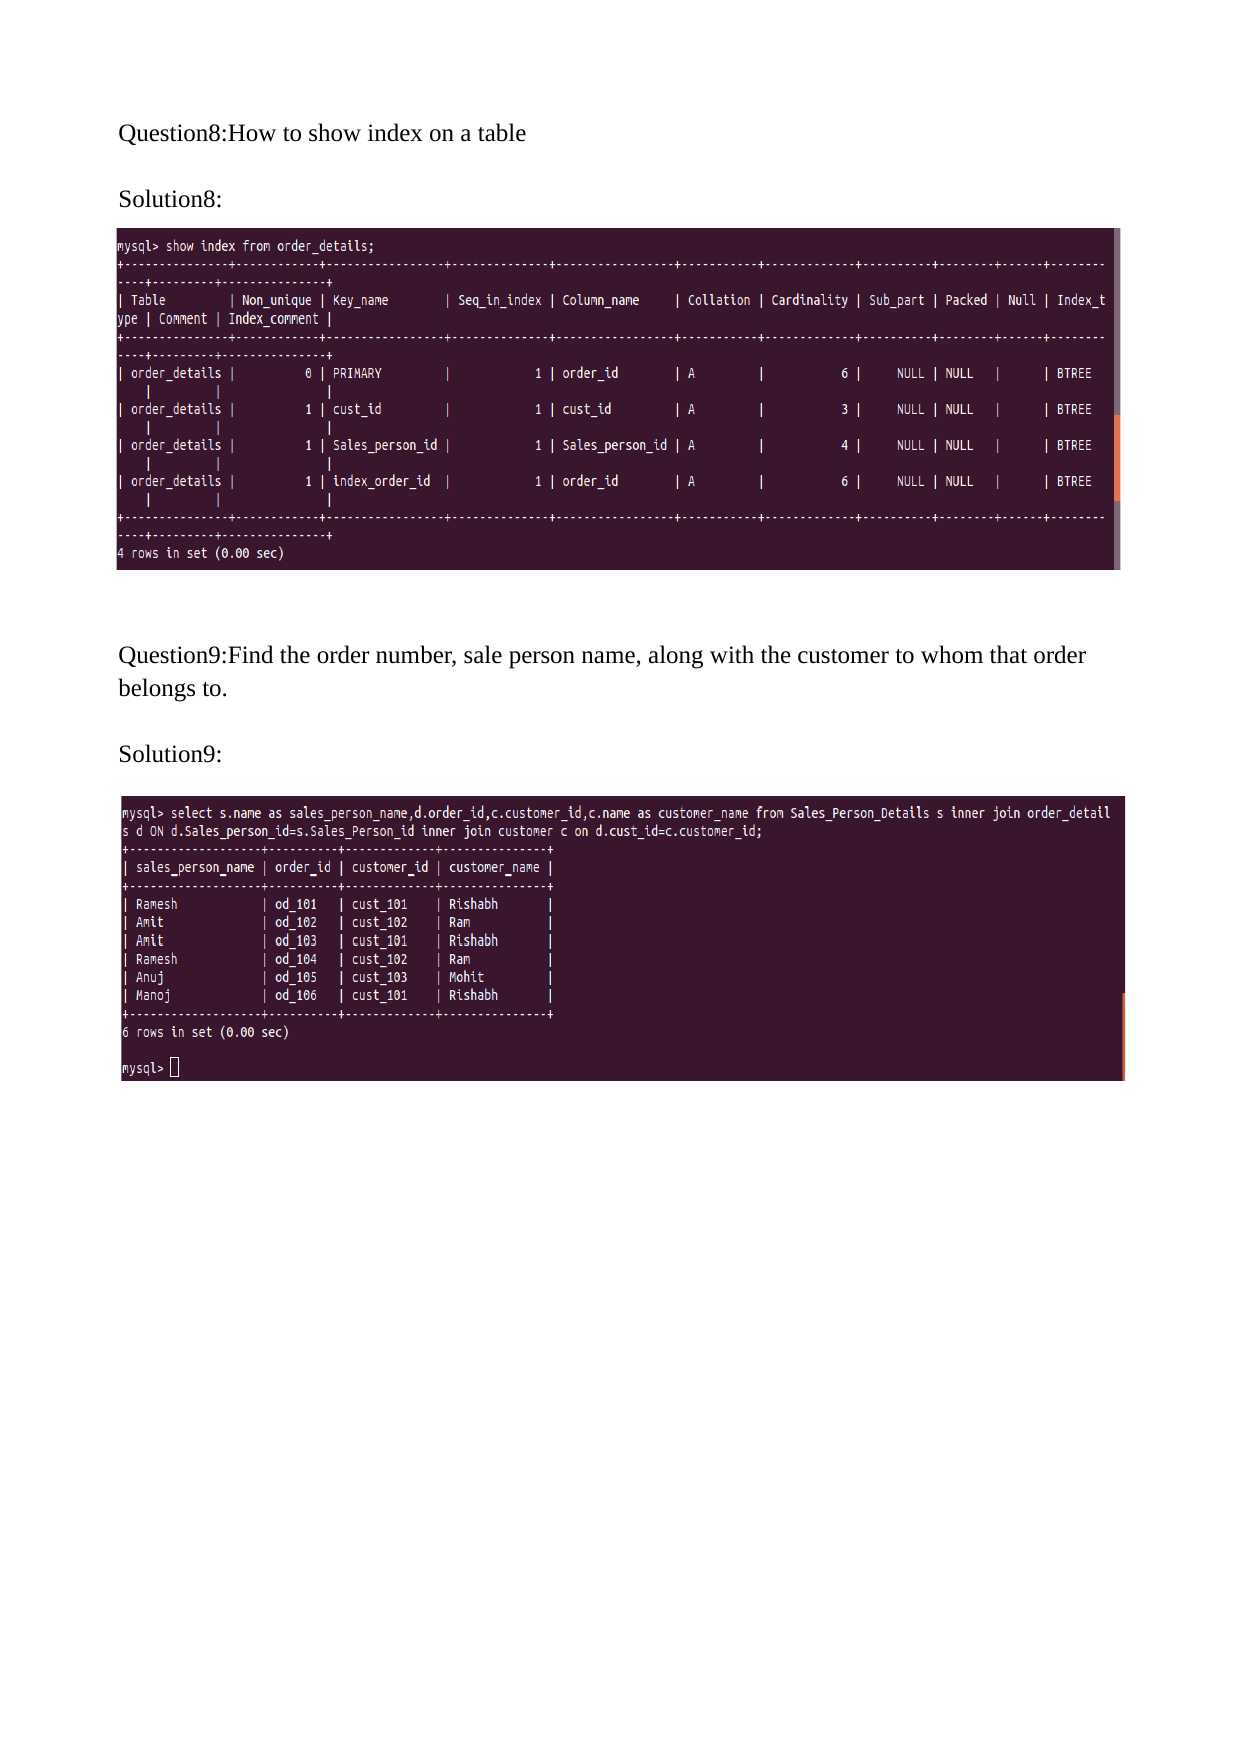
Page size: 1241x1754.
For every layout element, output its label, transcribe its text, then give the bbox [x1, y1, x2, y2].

text Question9:Find the order number, sale person name, along with the customer to whom that order belongs to. [118, 640, 1122, 702]
picture [116, 228, 1121, 570]
picture [121, 796, 1126, 1080]
text Solution9: [118, 739, 1122, 768]
text Solution8: [118, 184, 1122, 213]
text Question8:How to show index on a table [118, 118, 1122, 147]
